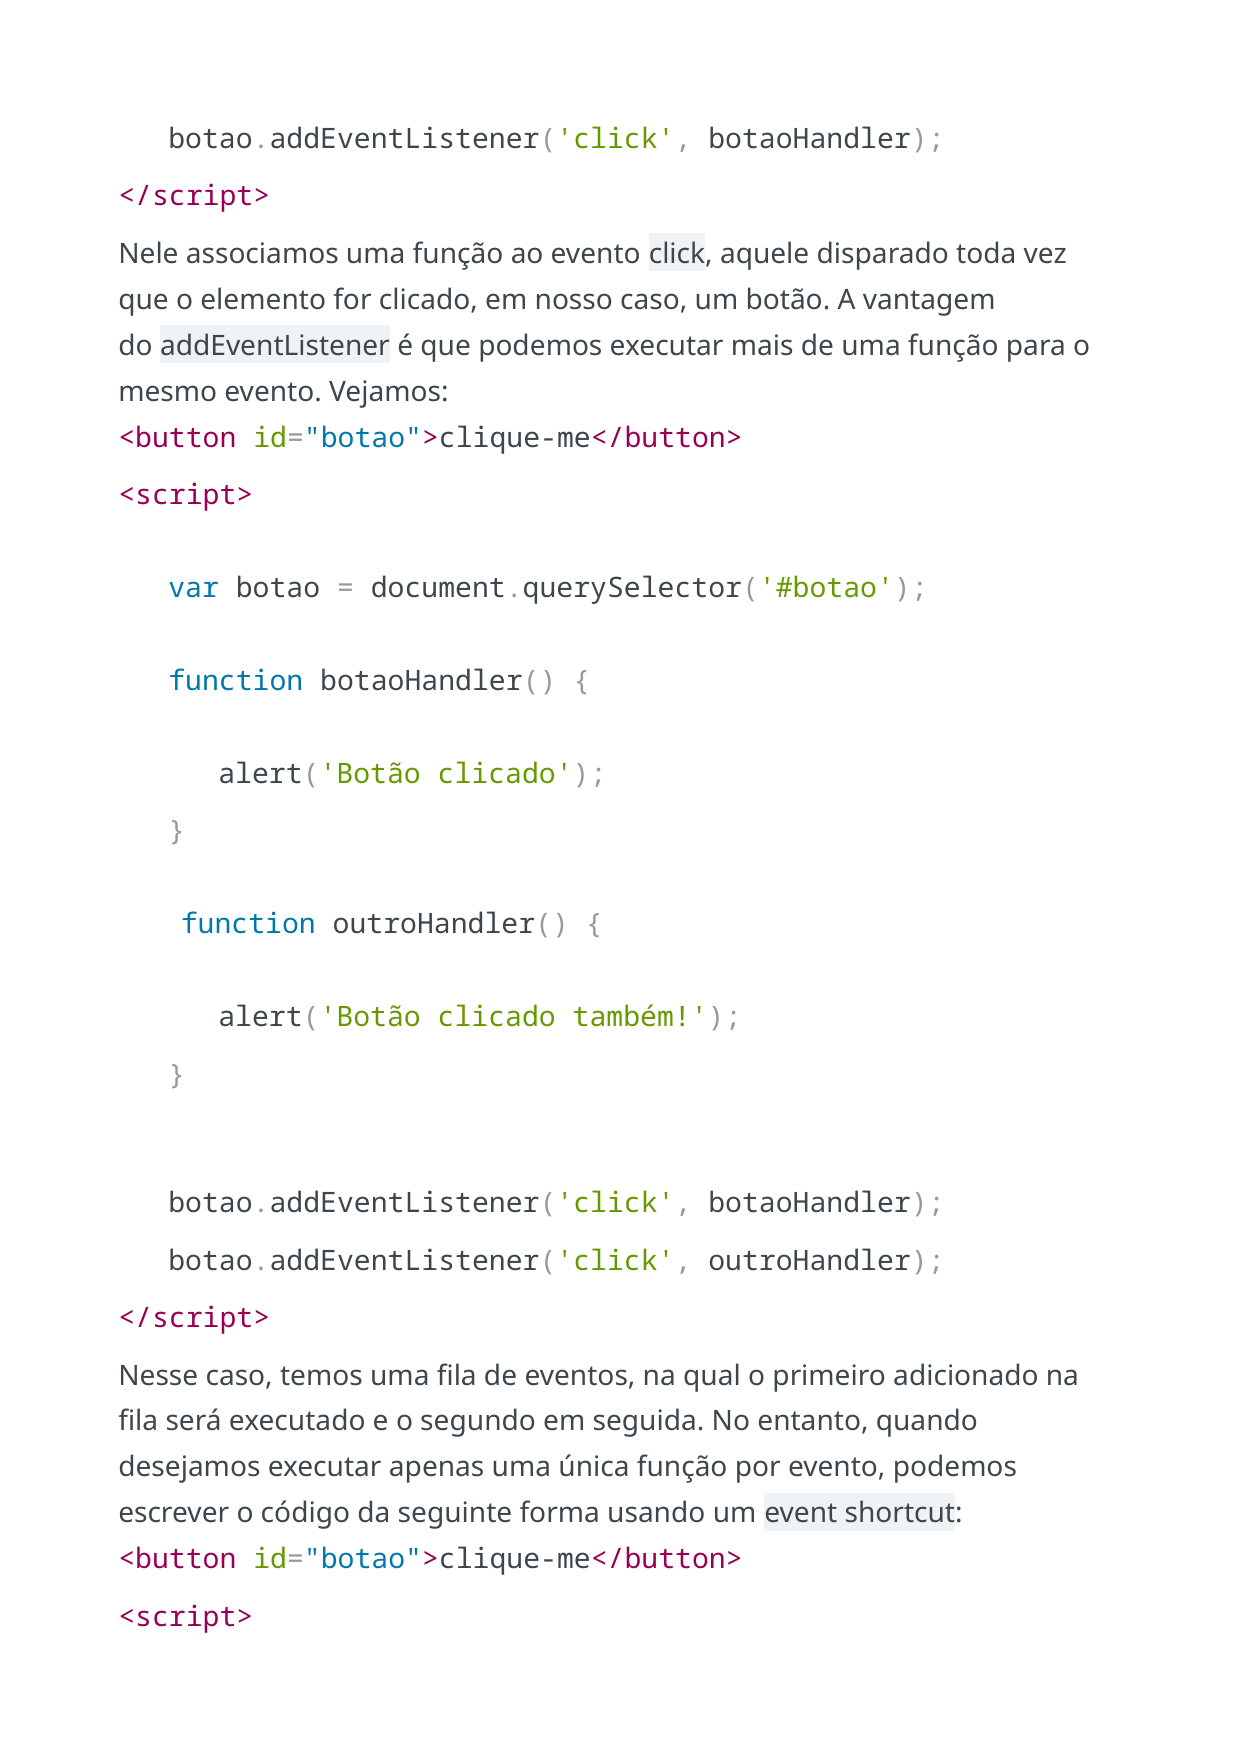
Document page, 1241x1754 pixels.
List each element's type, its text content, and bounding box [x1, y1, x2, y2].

text } [118, 811, 1122, 849]
text <button id="botao">clique-me</button> [118, 1538, 1122, 1577]
text <script> [118, 474, 1122, 513]
text Nele associamos uma função ao evento click, aquele disparado toda vez que o elemento for clicado, em nosso caso, um botão. A vantagem do addEventListener é que podemos executar mais de uma função para o mesmo evento. Vejamos: [118, 233, 1122, 409]
text </script> [118, 1297, 1122, 1336]
text function botaoHandler() { [118, 660, 1122, 698]
text botao.addEventListener('click', botaoHandler); [118, 1182, 1122, 1221]
text <button id="botao">clique-me</button> [118, 417, 1122, 455]
text Nesse caso, temos uma fila de eventos, na qual o primeiro adicionado na fila será executado e o segundo em seguida. No entanto, quando desejamos executar apenas uma única função por evento, podemos escrever o código da seguinte forma usando um event shortcut: [118, 1355, 1122, 1531]
text function outroHandler() { [118, 903, 1122, 942]
text alert('Botão clicado também!'); [118, 996, 1122, 1035]
text var botao = document.querySelector('#botao'); [118, 567, 1122, 606]
text botao.addEventListener('click', botaoHandler); [118, 118, 1122, 156]
text <script> [118, 1596, 1122, 1634]
text } [118, 1054, 1122, 1092]
text alert('Botão clicado'); [118, 753, 1122, 791]
text </script> [118, 176, 1122, 214]
text botao.addEventListener('click', outroHandler); [118, 1240, 1122, 1278]
